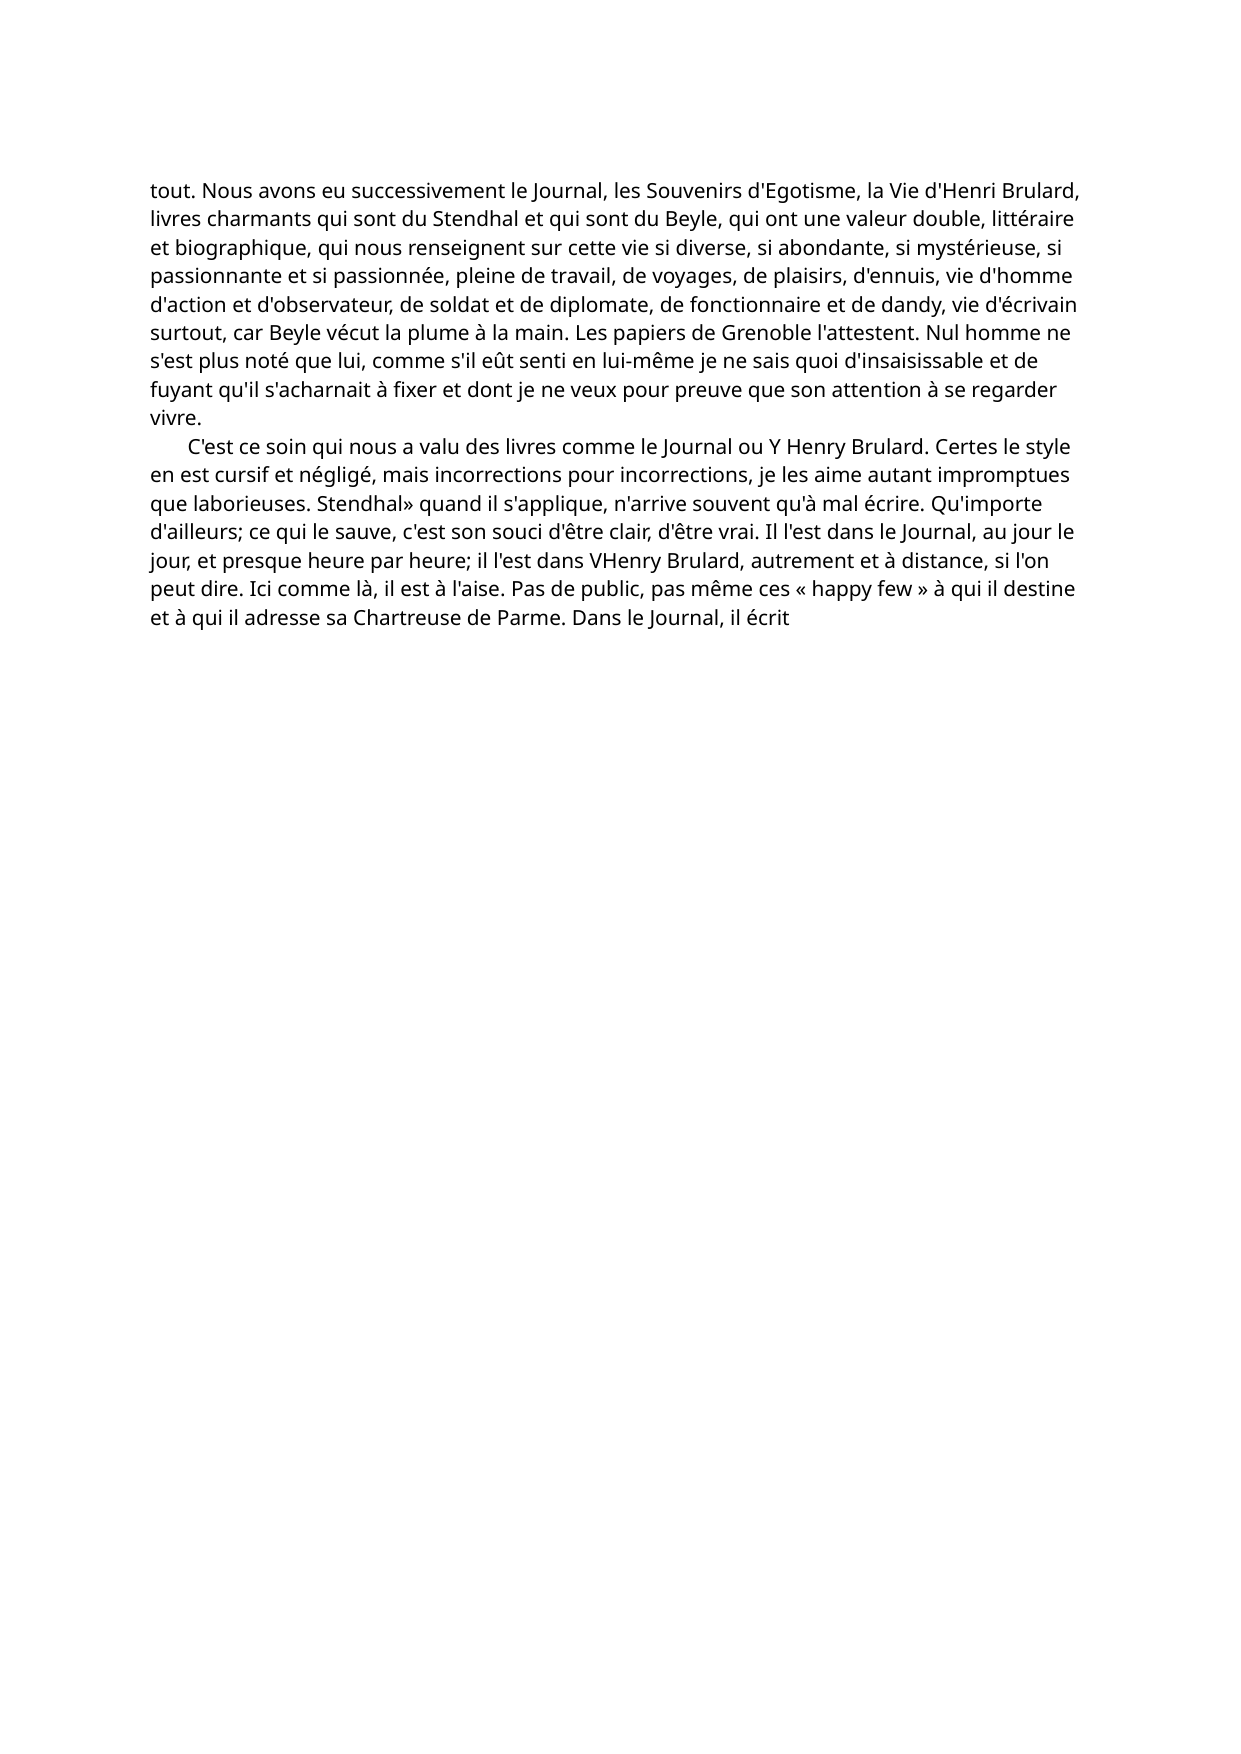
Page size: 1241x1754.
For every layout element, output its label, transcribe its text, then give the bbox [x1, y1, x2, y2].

text tout. Nous avons eu successivement le Journal, les Souvenirs d'Egotisme, la Vie d'Henri Brulard, livres charmants qui sont du Stendhal et qui sont du Beyle, qui ont une valeur double, littéraire et biographique, qui nous renseignent sur cette vie si diverse, si abondante, si mystérieuse, si passion­nante et si passionnée, pleine de travail, de voya­ges, de plaisirs, d'ennuis, vie d'homme d'action et d'observateur, de soldat et de diplomate, de fonc­tionnaire et de dandy, vie d'écrivain surtout, car Beyle vécut la plume à la main. Les papiers de Grenoble l'attestent. Nul homme ne s'est plus noté que lui, comme s'il eût senti en lui-même je ne sais quoi d'insaisissable et de fuyant qu'il s'acharnait à fixer et dont je ne veux pour preuve que son atten­tion à se regarder vivre. [150, 176, 1090, 432]
text C'est ce soin qui nous a valu des livres comme le Journal ou Y Henry Brulard. Certes le style en est cursif et négligé, mais incorrections pour incor­rections, je les aime autant impromptues que labo­rieuses. Stendhal» quand il s'applique, n'arrive souvent qu'à mal écrire. Qu'importe d'ailleurs; ce qui le sauve, c'est son souci d'être clair, d'être vrai. Il l'est dans le Journal, au jour le jour, et presque heure par heure; il l'est dans VHenry Brulard, autrement et à distance, si l'on peut dire. Ici comme là, il est à l'aise. Pas de public, pas même ces « happy few » à qui il destine et à qui il adresse sa Chartreuse de Parme. Dans le Journal, il écrit [150, 432, 1090, 631]
